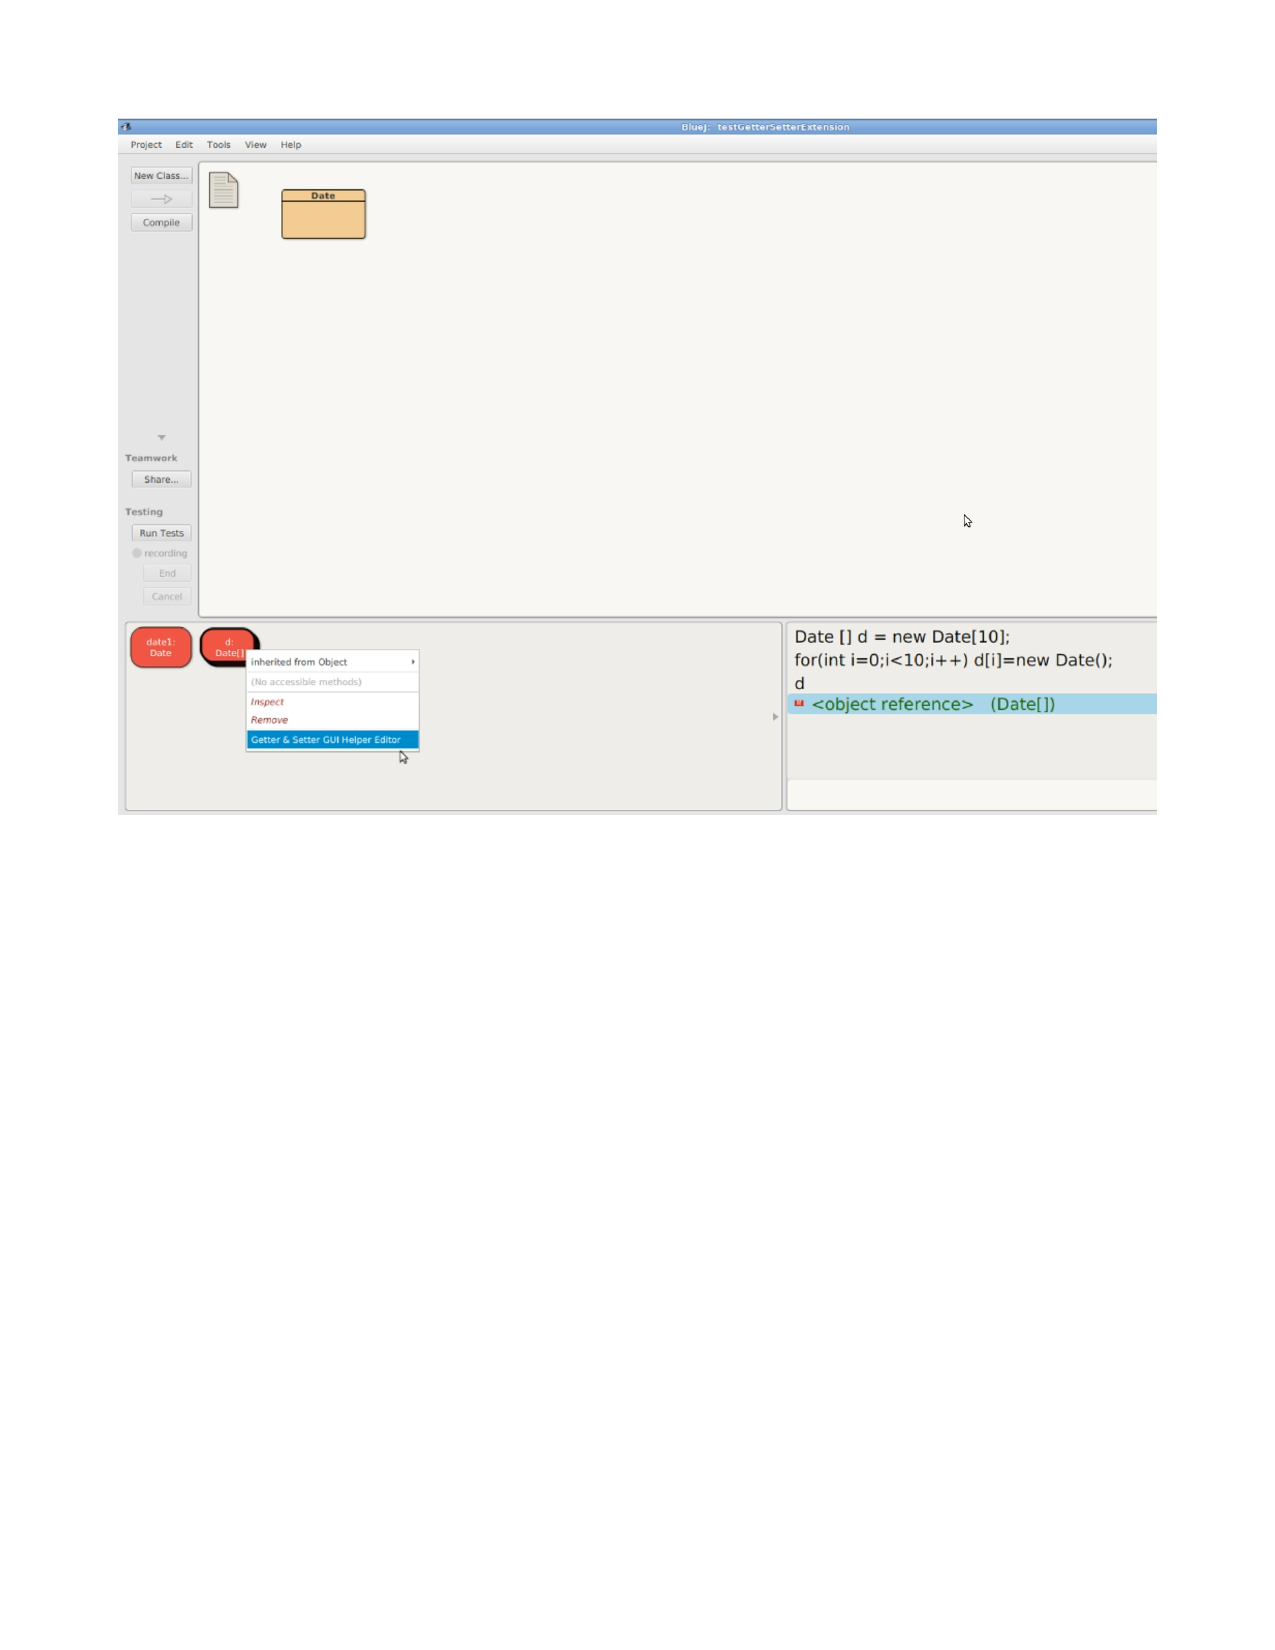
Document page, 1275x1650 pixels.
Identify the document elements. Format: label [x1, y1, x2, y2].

picture [118, 118, 1157, 815]
